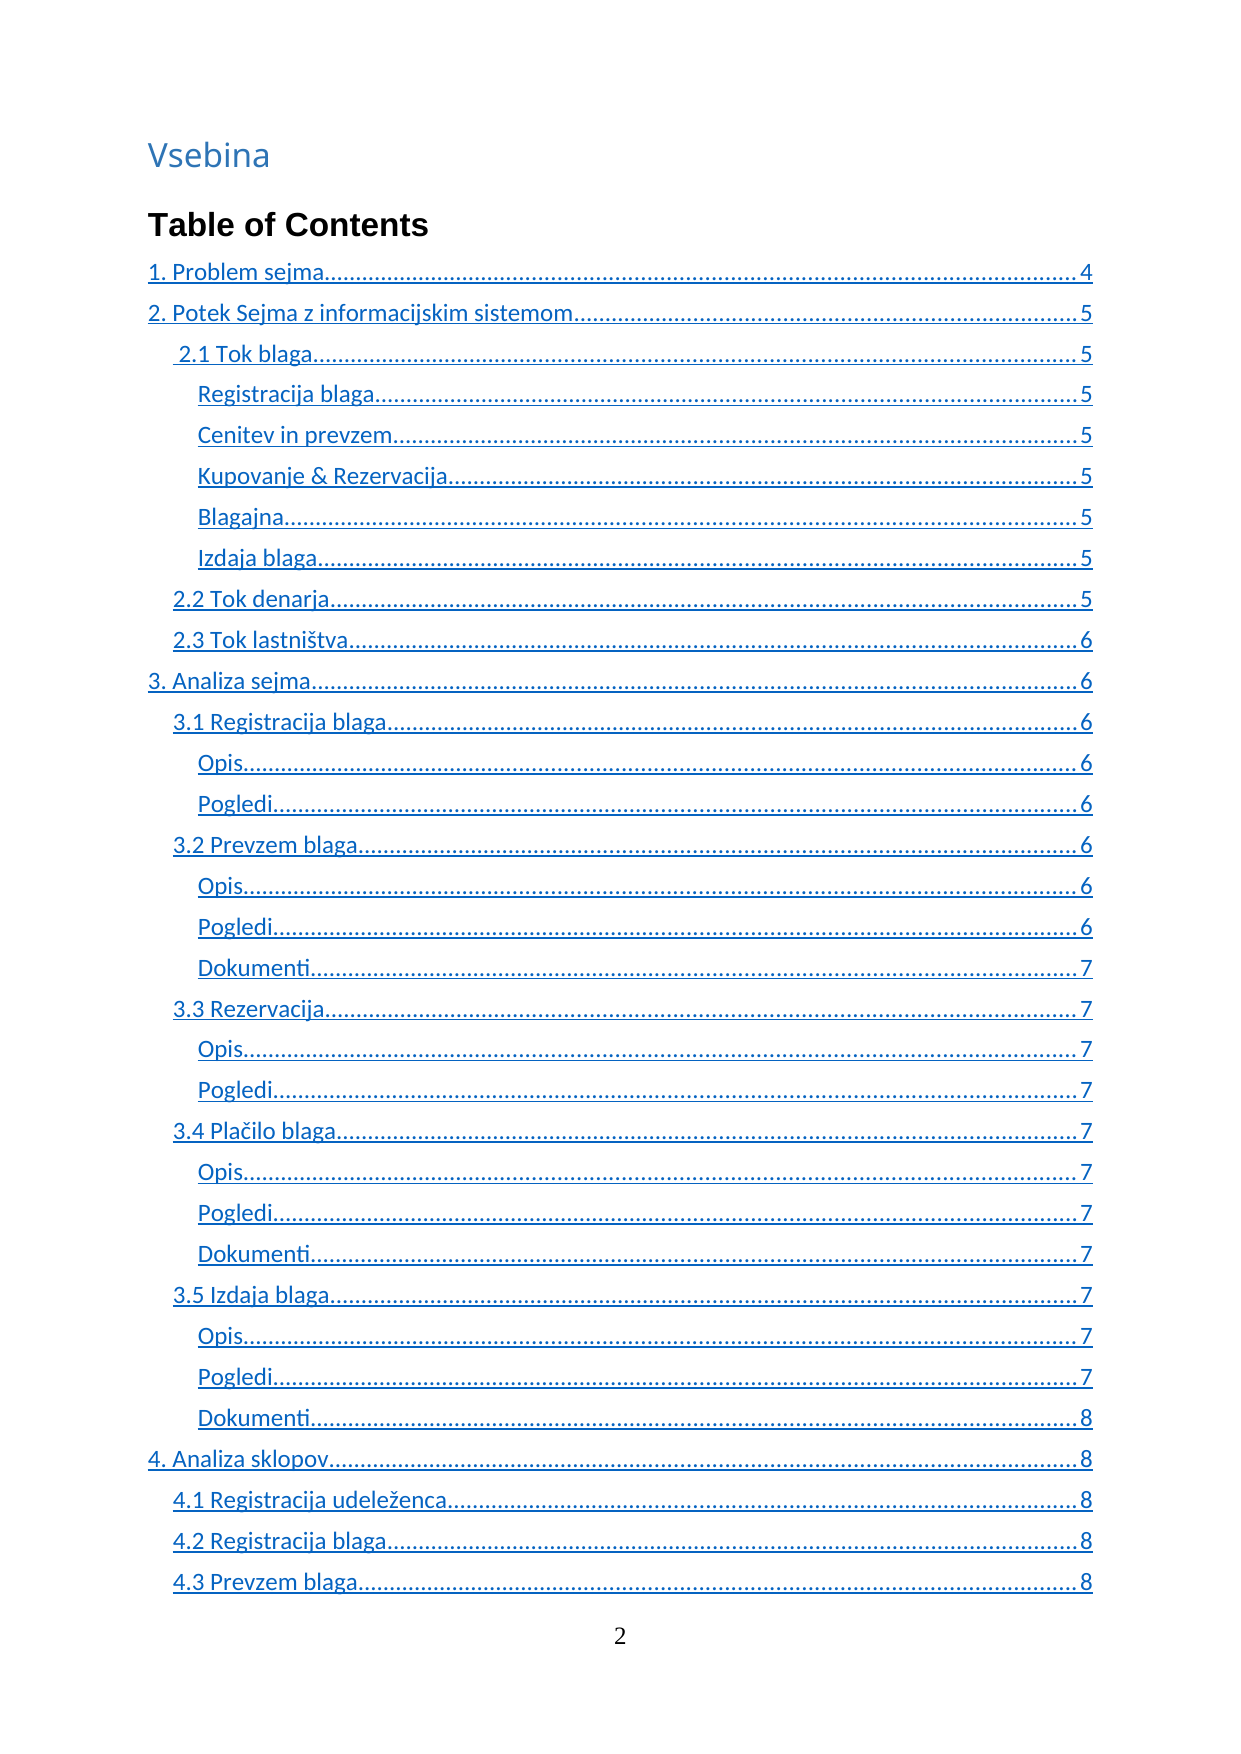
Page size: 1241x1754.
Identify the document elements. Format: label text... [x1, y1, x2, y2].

text 3.4 Plačilo blaga 7 [173, 1116, 1093, 1141]
text 4. Analiza sklopov 8 [148, 1443, 1093, 1469]
text Blagajna 5 [198, 501, 1093, 528]
text Pogledi 7 [198, 1074, 1093, 1101]
text 1. Problem sejma 4 [148, 256, 1093, 282]
text 4.1 Registracija udeleženca 8 [173, 1484, 1093, 1510]
text Registracija blaga 5 [198, 379, 1093, 405]
text 3.1 Registracija blaga 6 [173, 706, 1093, 732]
text Cenitev in prevzem 5 [198, 419, 1093, 446]
text Opis 7 [198, 1156, 1093, 1183]
text 3. Analiza sejma 6 [148, 665, 1093, 691]
text Izdaja blaga 5 [198, 542, 1093, 568]
text Vsebina [148, 132, 1093, 177]
text Pogledi 6 [198, 911, 1093, 937]
text 2. Potek Sejma z informacijskim sistemom 5 [148, 297, 1093, 323]
text Dokumenti 7 [198, 1238, 1093, 1264]
text 2.3 Tok lastništva 6 [173, 624, 1093, 650]
text Kupovanje & Rezervacija 5 [198, 461, 1093, 486]
text 4.3 Prevzem blaga 8 [173, 1566, 1093, 1592]
text 3.5 Izdaja blaga 7 [173, 1279, 1093, 1305]
text Opis 7 [198, 1320, 1093, 1346]
text 3.3 Rezervacija 7 [173, 993, 1093, 1019]
text Dokumenti 7 [198, 952, 1093, 978]
text 4.2 Registracija blaga 8 [173, 1525, 1093, 1551]
subtitle Table of Contents [148, 205, 1093, 243]
text Pogledi 7 [198, 1361, 1093, 1387]
text Opis 7 [198, 1034, 1093, 1060]
text Pogledi 6 [198, 788, 1093, 814]
text 3.2 Prevzem blaga 6 [173, 829, 1093, 855]
text 2.2 Tok denarja 5 [173, 583, 1093, 609]
text Opis 6 [198, 747, 1093, 773]
text Dokumenti 8 [198, 1402, 1093, 1428]
text Pogledi 7 [198, 1197, 1093, 1223]
text Opis 6 [198, 870, 1093, 896]
text 2.1 Tok blaga 5 [173, 338, 1093, 364]
